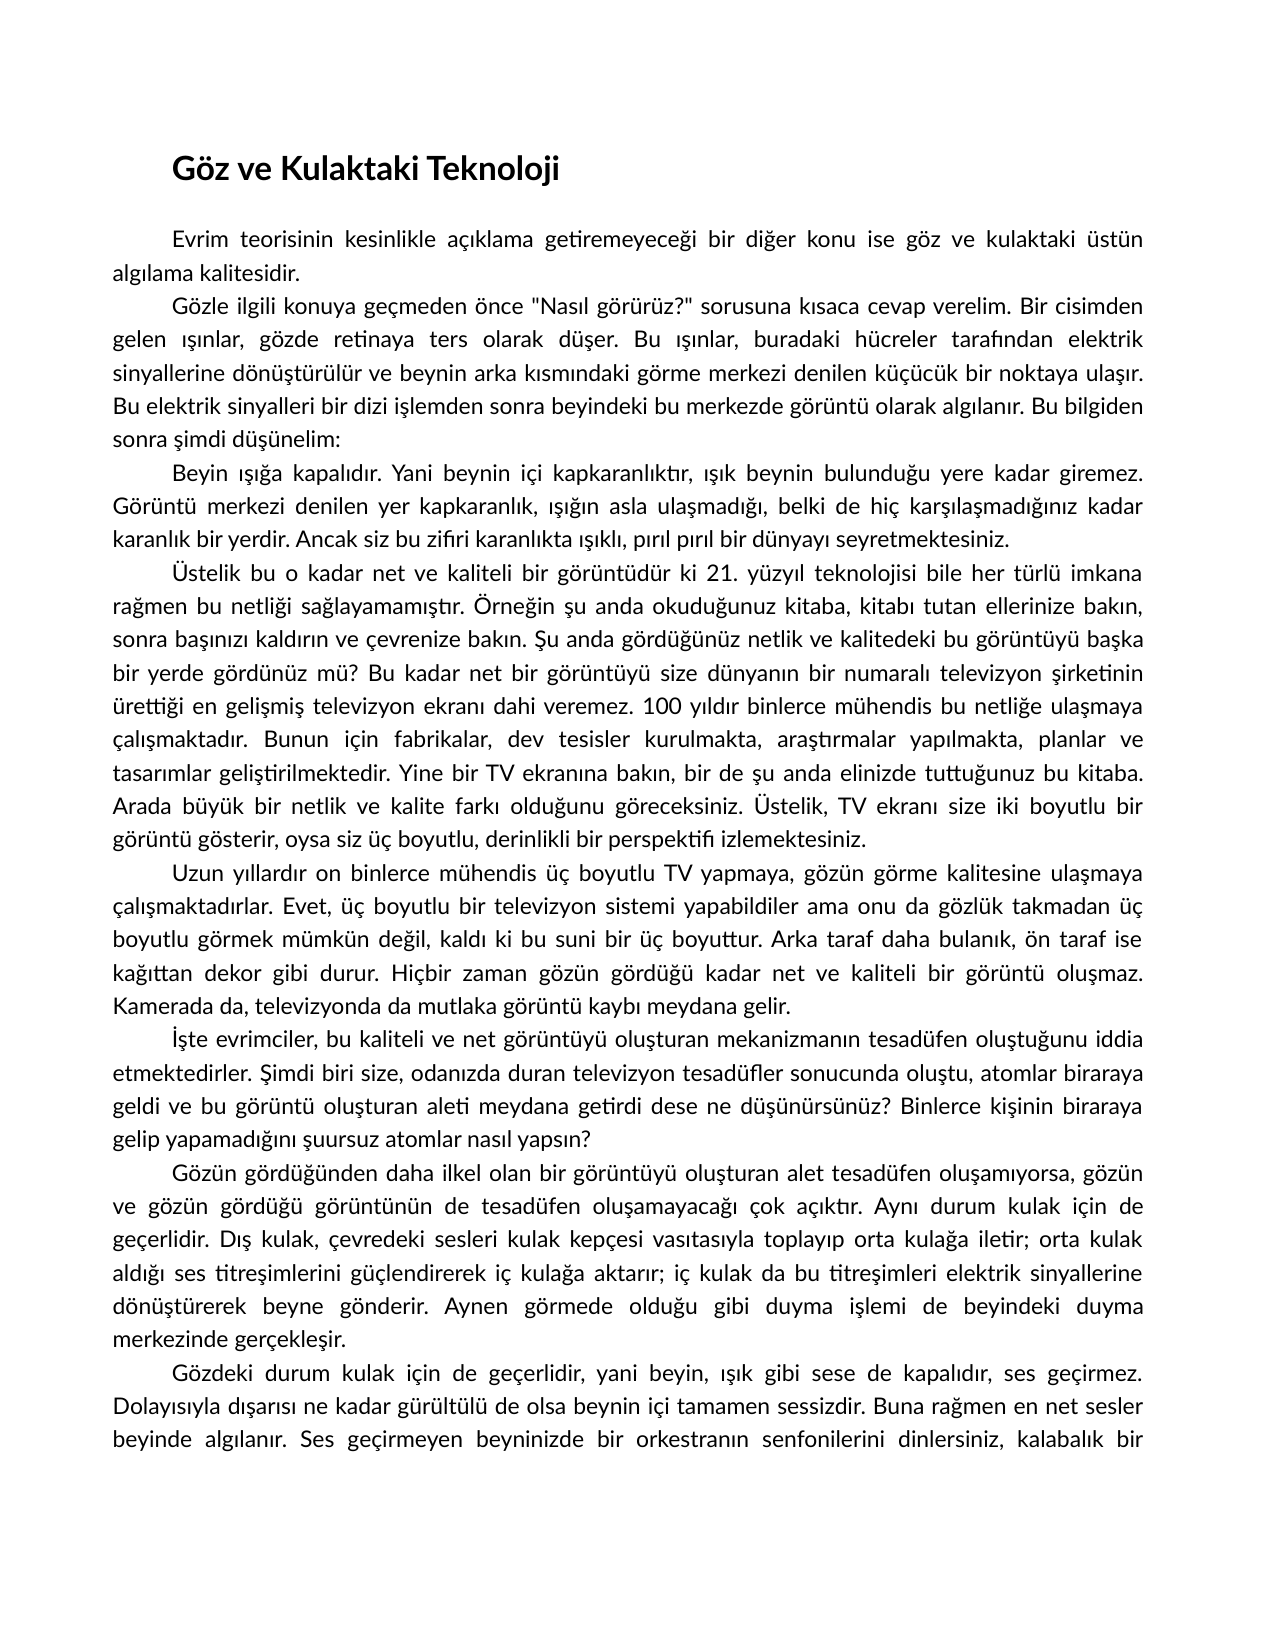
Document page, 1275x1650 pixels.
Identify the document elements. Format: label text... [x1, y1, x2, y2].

text Evrim teorisinin kesinlikle açıklama getiremeyeceği bir diğer konu ise göz ve kulaktaki üstün algılama kalitesidir. [112, 221, 1145, 288]
text Üstelik bu o kadar net ve kaliteli bir görüntüdür ki 21. yüzyıl teknolojisi bile her türlü imkana rağmen bu netliği sağlayamamıştır. Örneğin şu anda okuduğunuz kitaba, kitabı tutan ellerinize bakın, sonra başınızı kaldırın ve çevrenize bakın. Şu anda gördüğünüz netlik ve kalitedeki bu görüntüyü başka bir yerde gördünüz mü? Bu kadar net bir görüntüyü size dünyanın bir numaralı televizyon şirketinin ürettiği en gelişmiş televizyon ekranı dahi veremez. 100 yıldır binlerce mühendis bu netliğe ulaşmaya çalışmaktadır. Bunun için fabrikalar, dev tesisler kurulmakta, araştırmalar yapılmakta, planlar ve tasarımlar geliştirilmektedir. Yine bir TV ekranına bakın, bir de şu anda elinizde tuttuğunuz bu kitaba. Arada büyük bir netlik ve kalite farkı olduğunu göreceksiniz. Üstelik, TV ekranı size iki boyutlu bir görüntü gösterir, oysa siz üç boyutlu, derinlikli bir perspektifi izlemektesiniz. [112, 554, 1145, 854]
text Beyin ışığa kapalıdır. Yani beynin içi kapkaranlıktır, ışık beynin bulunduğu yere kadar giremez. Görüntü merkezi denilen yer kapkaranlık, ışığın asla ulaşmadığı, belki de hiç karşılaşmadığınız kadar karanlık bir yerdir. Ancak siz bu zifiri karanlıkta ışıklı, pırıl pırıl bir dünyayı seyretmektesiniz. [112, 454, 1145, 554]
subtitle Göz ve Kulaktaki Teknoloji [112, 148, 1162, 188]
text Uzun yıllardır on binlerce mühendis üç boyutlu TV yapmaya, gözün görme kalitesine ulaşmaya çalışmaktadırlar. Evet, üç boyutlu bir televizyon sistemi yapabildiler ama onu da gözlük takmadan üç boyutlu görmek mümkün değil, kaldı ki bu suni bir üç boyuttur. Arka taraf daha bulanık, ön taraf ise kağıttan dekor gibi durur. Hiçbir zaman gözün gördüğü kadar net ve kaliteli bir görüntü oluşmaz. Kamerada da, televizyonda da mutlaka görüntü kaybı meydana gelir. [112, 854, 1145, 1021]
text Gözle ilgili konuya geçmeden önce "Nasıl görürüz?" sorusuna kısaca cevap verelim. Bir cisimden gelen ışınlar, gözde retinaya ters olarak düşer. Bu ışınlar, buradaki hücreler tarafından elektrik sinyallerine dönüştürülür ve beynin arka kısmındaki görme merkezi denilen küçücük bir noktaya ulaşır. Bu elektrik sinyalleri bir dizi işlemden sonra beyindeki bu merkezde görüntü olarak algılanır. Bu bilgiden sonra şimdi düşünelim: [112, 288, 1145, 454]
text Gözün gördüğünden daha ilkel olan bir görüntüyü oluşturan alet tesadüfen oluşamıyorsa, gözün ve gözün gördüğü görüntünün de tesadüfen oluşamayacağı çok açıktır. Aynı durum kulak için de geçerlidir. Dış kulak, çevredeki sesleri kulak kepçesi vasıtasıyla toplayıp orta kulağa iletir; orta kulak aldığı ses titreşimlerini güçlendirerek iç kulağa aktarır; iç kulak da bu titreşimleri elektrik sinyallerine dönüştürerek beyne gönderir. Aynen görmede olduğu gibi duyma işlemi de beyindeki duyma merkezinde gerçekleşir. [112, 1154, 1145, 1354]
text Gözdeki durum kulak için de geçerlidir, yani beyin, ışık gibi sese de kapalıdır, ses geçirmez. Dolayısıyla dışarısı ne kadar gürültülü de olsa beynin içi tamamen sessizdir. Buna rağmen en net sesler beyinde algılanır. Ses geçirmeyen beyninizde bir orkestranın senfonilerini dinlersiniz, kalabalık bir [112, 1354, 1145, 1454]
text İşte evrimciler, bu kaliteli ve net görüntüyü oluşturan mekanizmanın tesadüfen oluştuğunu iddia etmektedirler. Şimdi biri size, odanızda duran televizyon tesadüfler sonucunda oluştu, atomlar biraraya geldi ve bu görüntü oluşturan aleti meydana getirdi dese ne düşünürsünüz? Binlerce kişinin biraraya gelip yapamadığını şuursuz atomlar nasıl yapsın? [112, 1021, 1145, 1154]
